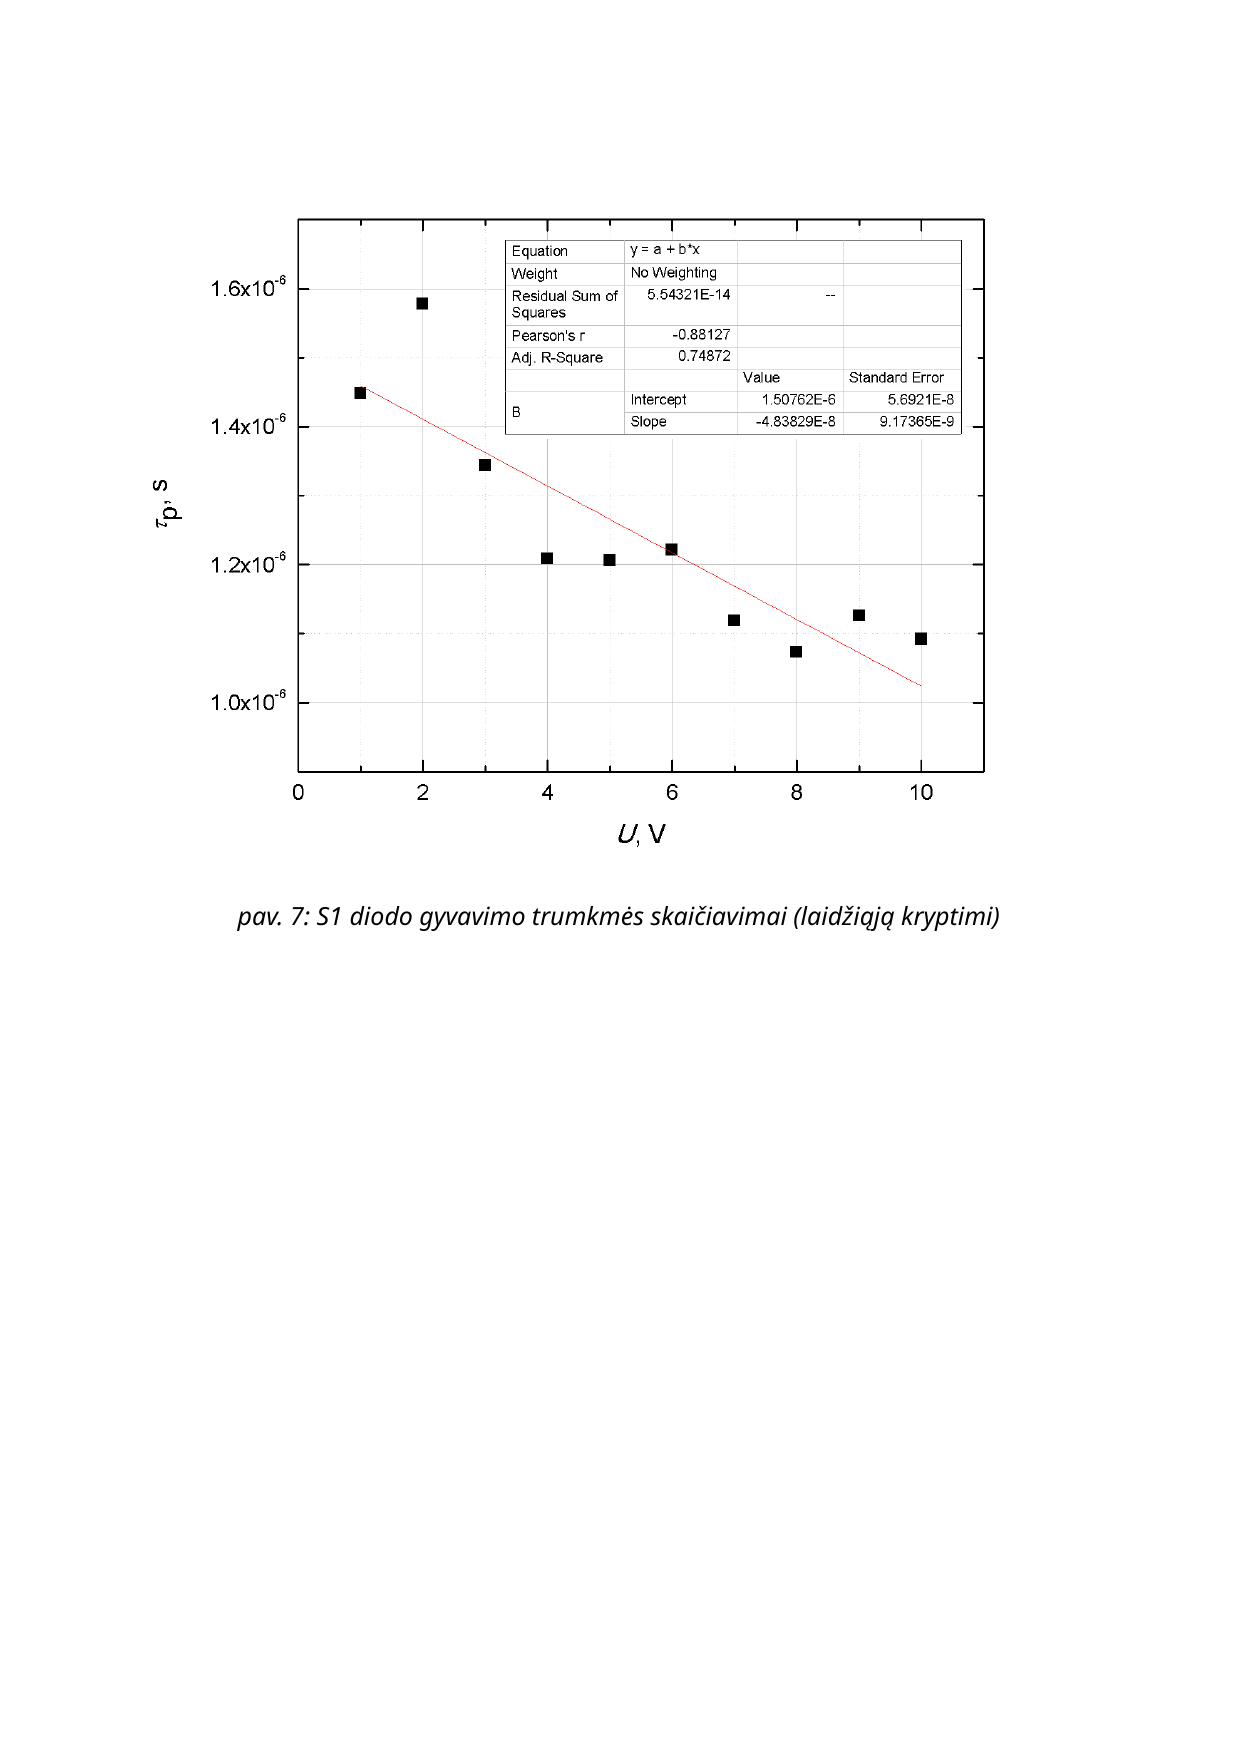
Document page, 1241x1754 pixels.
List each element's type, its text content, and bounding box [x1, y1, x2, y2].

picture [118, 130, 1123, 899]
text pav. 7: S1 diodo gyvavimo trumkmės skaičiavimai (laidžiąją kryptimi) [118, 899, 1122, 933]
